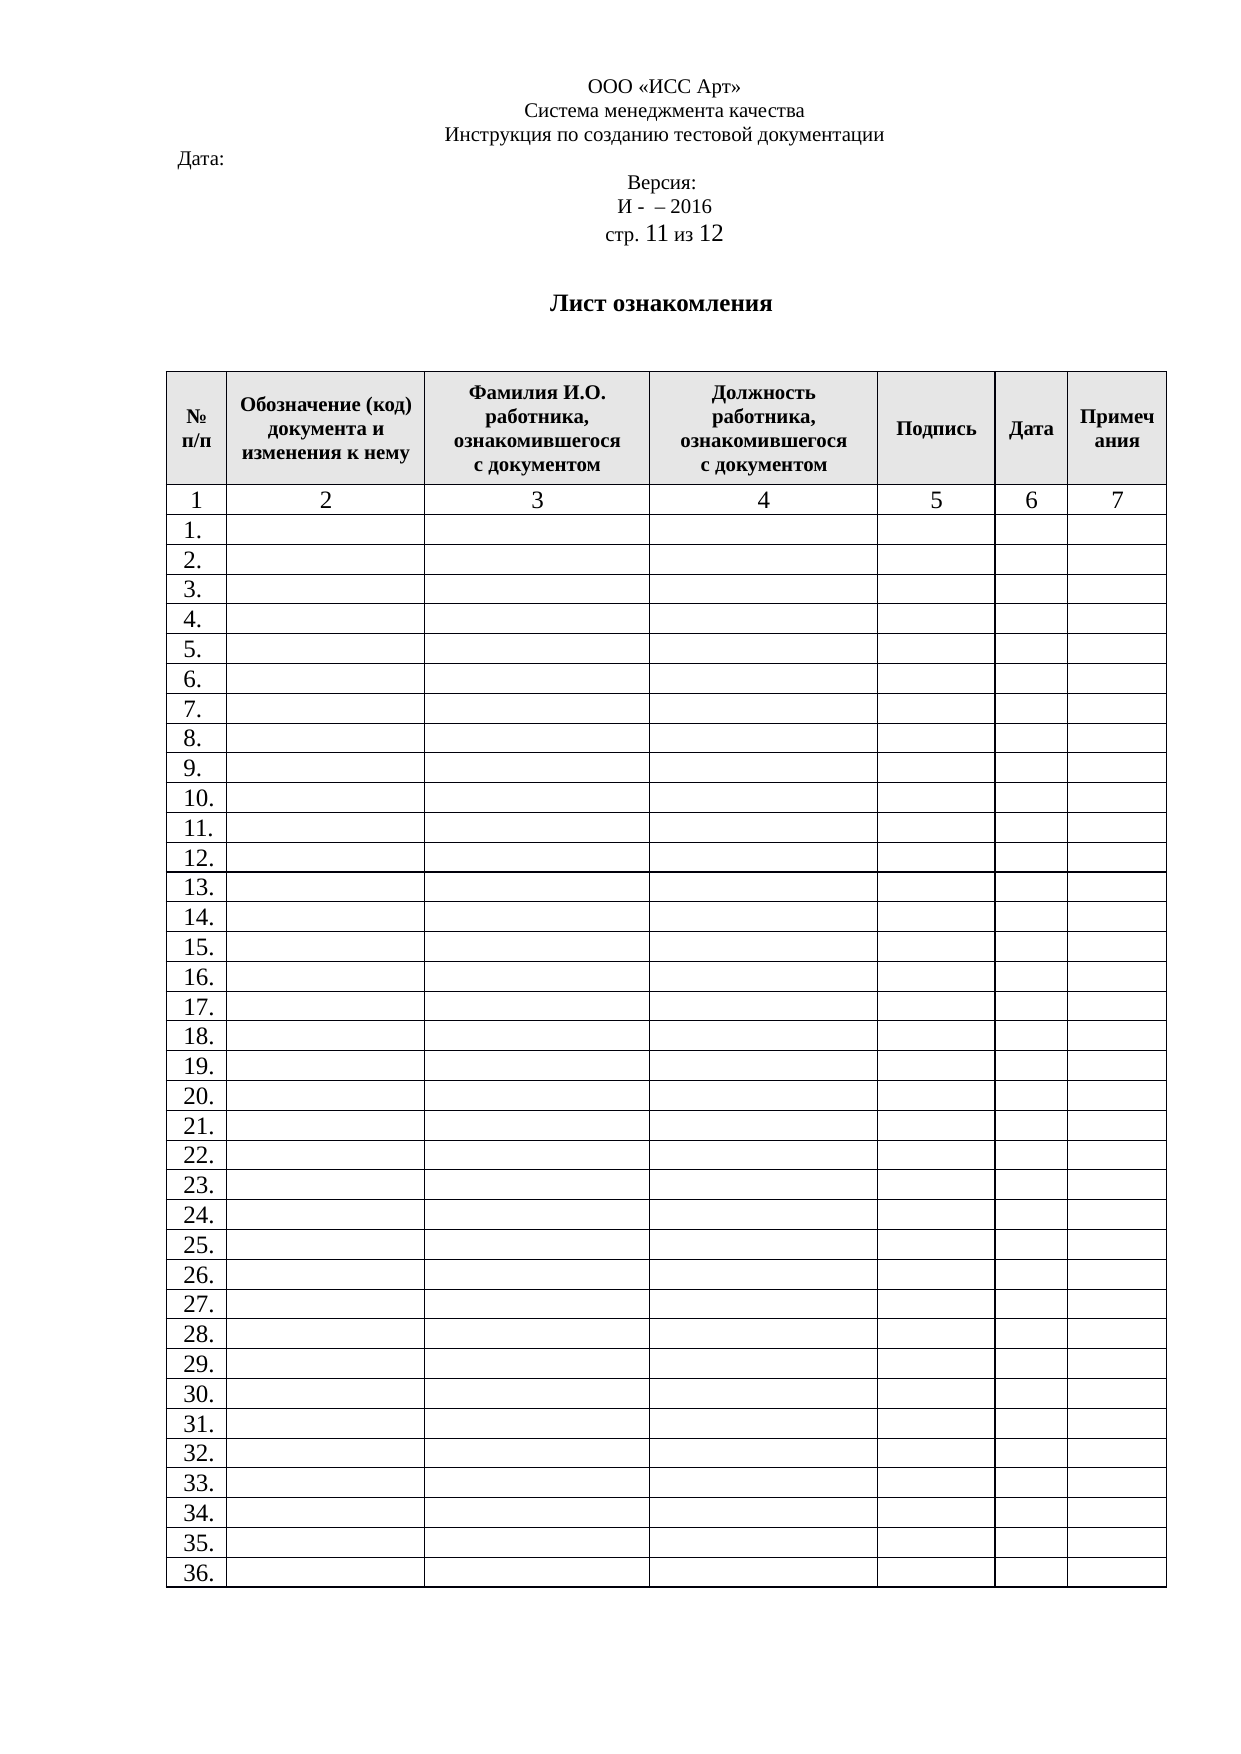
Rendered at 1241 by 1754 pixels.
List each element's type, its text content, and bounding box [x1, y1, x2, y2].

table_cell [878, 1558, 994, 1586]
table_cell [878, 1111, 994, 1139]
table_cell [650, 1200, 877, 1229]
table_cell [996, 1260, 1067, 1288]
table_cell [1068, 604, 1166, 633]
table_cell [227, 1200, 424, 1229]
table_cell [878, 515, 994, 544]
table_cell [1068, 932, 1166, 961]
table_cell [1068, 1230, 1166, 1259]
table_cell [1068, 634, 1166, 663]
table_cell [1068, 902, 1166, 931]
table_cell 2 [227, 485, 424, 514]
table_cell [878, 634, 994, 663]
table_cell [227, 604, 424, 633]
table_cell [167, 575, 226, 603]
table_cell [227, 1409, 424, 1437]
table_cell [996, 664, 1067, 693]
table_cell [996, 724, 1067, 752]
table_cell [167, 1349, 226, 1378]
table_cell 1 [167, 485, 226, 514]
table_cell [650, 1051, 877, 1080]
table_cell [1068, 1170, 1166, 1199]
table_cell [227, 1290, 424, 1318]
table_cell [425, 545, 649, 573]
table_cell [650, 753, 877, 782]
table_header Фамилия И.О. работника, ознакомившегося с документом [425, 372, 649, 484]
table_cell [878, 1319, 994, 1348]
table_cell [167, 1290, 226, 1318]
table_cell [1068, 724, 1166, 752]
table_cell [1068, 992, 1166, 1020]
table_cell [227, 724, 424, 752]
table_cell [227, 1170, 424, 1199]
table_cell [650, 1379, 877, 1408]
table_cell [996, 1349, 1067, 1378]
table_cell [227, 1111, 424, 1139]
table_cell [425, 992, 649, 1020]
table_cell [996, 1170, 1067, 1199]
table_cell [425, 1498, 649, 1527]
table_cell [167, 1141, 226, 1169]
table_cell [650, 1439, 877, 1467]
table_cell [227, 992, 424, 1020]
table_cell 3 [425, 485, 649, 514]
table_cell [996, 902, 1067, 931]
table_cell [650, 1260, 877, 1288]
table_cell [167, 1021, 226, 1050]
table_cell [878, 1141, 994, 1169]
table_cell [425, 604, 649, 633]
table_cell [425, 515, 649, 544]
table_cell [878, 1290, 994, 1318]
table_cell [650, 1528, 877, 1557]
table_cell [425, 1468, 649, 1497]
table_cell 6 [996, 485, 1067, 514]
table_cell [227, 902, 424, 931]
table_cell [650, 1558, 877, 1586]
table_cell [425, 753, 649, 782]
table_cell [878, 694, 994, 722]
table_cell [167, 1468, 226, 1497]
table_cell [650, 783, 877, 812]
table_cell [425, 962, 649, 991]
table_cell [878, 992, 994, 1020]
table_cell [878, 1409, 994, 1437]
table_cell [996, 753, 1067, 782]
table_cell [167, 843, 226, 871]
table_cell [996, 634, 1067, 663]
table_cell [227, 1379, 424, 1408]
table_cell [167, 1170, 226, 1199]
table_cell [425, 575, 649, 603]
table_cell [167, 1081, 226, 1110]
table_cell [425, 1319, 649, 1348]
table_cell [425, 1051, 649, 1080]
table_cell [167, 1439, 226, 1467]
table_cell [1068, 1260, 1166, 1288]
table_cell [996, 1141, 1067, 1169]
table_cell [227, 575, 424, 603]
table_cell [167, 1558, 226, 1586]
table_cell [878, 1021, 994, 1050]
table_cell [996, 932, 1067, 961]
table_cell [996, 1081, 1067, 1110]
table_cell [996, 1528, 1067, 1557]
table_cell [167, 1051, 226, 1080]
table_cell [1068, 1409, 1166, 1437]
table_cell [878, 813, 994, 842]
table_cell [878, 1439, 994, 1467]
table_cell [167, 694, 226, 722]
table_cell [650, 843, 877, 871]
table_cell [1068, 664, 1166, 693]
table_header Должность работника, ознакомившегося с документом [650, 372, 877, 484]
table_cell [650, 1170, 877, 1199]
table_cell [227, 1468, 424, 1497]
table_cell [878, 724, 994, 752]
table_cell [425, 1111, 649, 1139]
table_cell [167, 1200, 226, 1229]
table_cell [996, 1051, 1067, 1080]
table_cell [425, 694, 649, 722]
table_cell [167, 1319, 226, 1348]
table_cell [425, 1170, 649, 1199]
table_cell [878, 1379, 994, 1408]
table_cell [878, 664, 994, 693]
table_cell [878, 1349, 994, 1378]
table_cell [1068, 1498, 1166, 1527]
table_cell [227, 1498, 424, 1527]
table_cell [1068, 813, 1166, 842]
table_cell [167, 813, 226, 842]
table_cell [425, 1528, 649, 1557]
table_cell [167, 1260, 226, 1288]
table_cell [996, 515, 1067, 544]
table_cell [167, 992, 226, 1020]
table_cell [650, 664, 877, 693]
table_cell [1068, 962, 1166, 991]
table_cell [227, 783, 424, 812]
table_cell [996, 873, 1067, 901]
table_cell [167, 1409, 226, 1437]
table_cell [1068, 783, 1166, 812]
table_cell [227, 634, 424, 663]
table_cell [878, 604, 994, 633]
table_cell [167, 634, 226, 663]
table_cell [878, 1468, 994, 1497]
table_cell [425, 1081, 649, 1110]
table_cell [996, 545, 1067, 573]
table_cell [878, 575, 994, 603]
table_cell [227, 1141, 424, 1169]
table_cell [425, 1349, 649, 1378]
table_cell [996, 1290, 1067, 1318]
table_cell [167, 873, 226, 901]
table_cell [425, 1409, 649, 1437]
table_header Примечания [1068, 372, 1166, 484]
table_cell [650, 902, 877, 931]
table_cell [425, 1141, 649, 1169]
table_cell [227, 1558, 424, 1586]
table_cell [650, 634, 877, 663]
table_cell [425, 1290, 649, 1318]
table_cell 7 [1068, 485, 1166, 514]
table_cell [227, 1349, 424, 1378]
table_cell [878, 1498, 994, 1527]
table_cell [878, 545, 994, 573]
table_cell [1068, 1081, 1166, 1110]
table_cell [996, 992, 1067, 1020]
table_cell [650, 1081, 877, 1110]
table_cell [878, 902, 994, 931]
table_cell [996, 1319, 1067, 1348]
table_cell [227, 962, 424, 991]
table_cell [425, 634, 649, 663]
table_cell [425, 1379, 649, 1408]
table_cell [167, 1498, 226, 1527]
table_cell [650, 962, 877, 991]
table_cell [650, 1349, 877, 1378]
table_cell [1068, 1439, 1166, 1467]
table_cell [650, 1409, 877, 1437]
table_cell [425, 1260, 649, 1288]
table_cell [996, 1111, 1067, 1139]
table_header Обозначение (код) документа и изменения к нему [227, 372, 424, 484]
table_cell 5 [878, 485, 994, 514]
table_cell [1068, 873, 1166, 901]
table_cell [1068, 1528, 1166, 1557]
table_cell [227, 1439, 424, 1467]
table_cell [227, 813, 424, 842]
table_cell [996, 1230, 1067, 1259]
table_cell [996, 575, 1067, 603]
text Лист ознакомления [177, 288, 1152, 317]
table_cell [425, 664, 649, 693]
table_cell [425, 1230, 649, 1259]
table_cell [227, 694, 424, 722]
table_cell [227, 1081, 424, 1110]
table_cell [996, 1558, 1067, 1586]
table_cell [425, 724, 649, 752]
table_cell [996, 1021, 1067, 1050]
table_cell [1068, 1200, 1166, 1229]
table_cell [650, 932, 877, 961]
table_cell [996, 694, 1067, 722]
table_cell [878, 873, 994, 901]
table_cell [425, 902, 649, 931]
table_cell [1068, 753, 1166, 782]
table_cell [650, 1230, 877, 1259]
table_cell [227, 515, 424, 544]
table_cell [996, 813, 1067, 842]
table_cell [650, 813, 877, 842]
table_cell [878, 1051, 994, 1080]
table_cell [167, 664, 226, 693]
table_cell [996, 1379, 1067, 1408]
table_cell [227, 843, 424, 871]
table_cell [425, 813, 649, 842]
table_cell [650, 1319, 877, 1348]
table_cell 4 [650, 485, 877, 514]
table_cell [650, 1498, 877, 1527]
table_cell [1068, 545, 1166, 573]
table_cell [227, 1528, 424, 1557]
table_cell [167, 1111, 226, 1139]
table_cell [878, 783, 994, 812]
table_header № п/п [167, 372, 226, 484]
table_cell [227, 664, 424, 693]
table_cell [650, 575, 877, 603]
table_cell [1068, 515, 1166, 544]
table_cell [227, 545, 424, 573]
table_cell [227, 1021, 424, 1050]
table_cell [1068, 1319, 1166, 1348]
table_cell [425, 1200, 649, 1229]
table_cell [227, 1319, 424, 1348]
table_cell [878, 962, 994, 991]
table_cell [227, 1260, 424, 1288]
table_cell [425, 1021, 649, 1050]
table_cell [878, 1260, 994, 1288]
table_cell [650, 1141, 877, 1169]
table_cell [167, 902, 226, 931]
table_cell [425, 783, 649, 812]
table_cell [650, 694, 877, 722]
table_cell [227, 1051, 424, 1080]
table_cell [1068, 1558, 1166, 1586]
table_cell [167, 932, 226, 961]
table_cell [1068, 1468, 1166, 1497]
table_cell [650, 604, 877, 633]
table_cell [878, 1230, 994, 1259]
table_cell [1068, 1051, 1166, 1080]
table_cell [996, 962, 1067, 991]
table_cell [227, 873, 424, 901]
table_cell [425, 932, 649, 961]
table_cell [167, 1230, 226, 1259]
table_cell [167, 753, 226, 782]
table_cell [996, 783, 1067, 812]
table_cell [1068, 694, 1166, 722]
table_cell [1068, 575, 1166, 603]
table_cell [425, 1558, 649, 1586]
table_cell [650, 992, 877, 1020]
table_cell [167, 604, 226, 633]
table_cell [1068, 843, 1166, 871]
table_cell [650, 1290, 877, 1318]
table_cell [650, 1468, 877, 1497]
table_cell [650, 873, 877, 901]
table_cell [996, 843, 1067, 871]
table_cell [227, 753, 424, 782]
table_cell [878, 1200, 994, 1229]
table_cell [878, 1170, 994, 1199]
table_cell [227, 1230, 424, 1259]
table_cell [425, 1439, 649, 1467]
table_cell [878, 753, 994, 782]
table_cell [650, 724, 877, 752]
table_cell [167, 783, 226, 812]
table_cell [167, 724, 226, 752]
table_cell [1068, 1290, 1166, 1318]
table_cell [996, 1498, 1067, 1527]
table_cell [425, 873, 649, 901]
table_cell [996, 1439, 1067, 1467]
table_cell [650, 515, 877, 544]
table_cell [878, 1081, 994, 1110]
table_header Дата [996, 372, 1067, 484]
table_cell [650, 1021, 877, 1050]
table_cell [1068, 1379, 1166, 1408]
table_cell [996, 604, 1067, 633]
table_cell [996, 1468, 1067, 1497]
table_cell [996, 1200, 1067, 1229]
table_cell [878, 932, 994, 961]
table_cell [650, 545, 877, 573]
table_cell [167, 962, 226, 991]
table_cell [650, 1111, 877, 1139]
table_cell [167, 515, 226, 544]
table_cell [1068, 1021, 1166, 1050]
table_cell [1068, 1141, 1166, 1169]
table_cell [425, 843, 649, 871]
table_header Подпись [878, 372, 994, 484]
table_cell [996, 1409, 1067, 1437]
table_cell [227, 932, 424, 961]
table_cell [167, 1528, 226, 1557]
table_cell [878, 843, 994, 871]
table_cell [1068, 1349, 1166, 1378]
table_cell [878, 1528, 994, 1557]
table_cell [167, 1379, 226, 1408]
table_cell [1068, 1111, 1166, 1139]
table_cell [167, 545, 226, 573]
